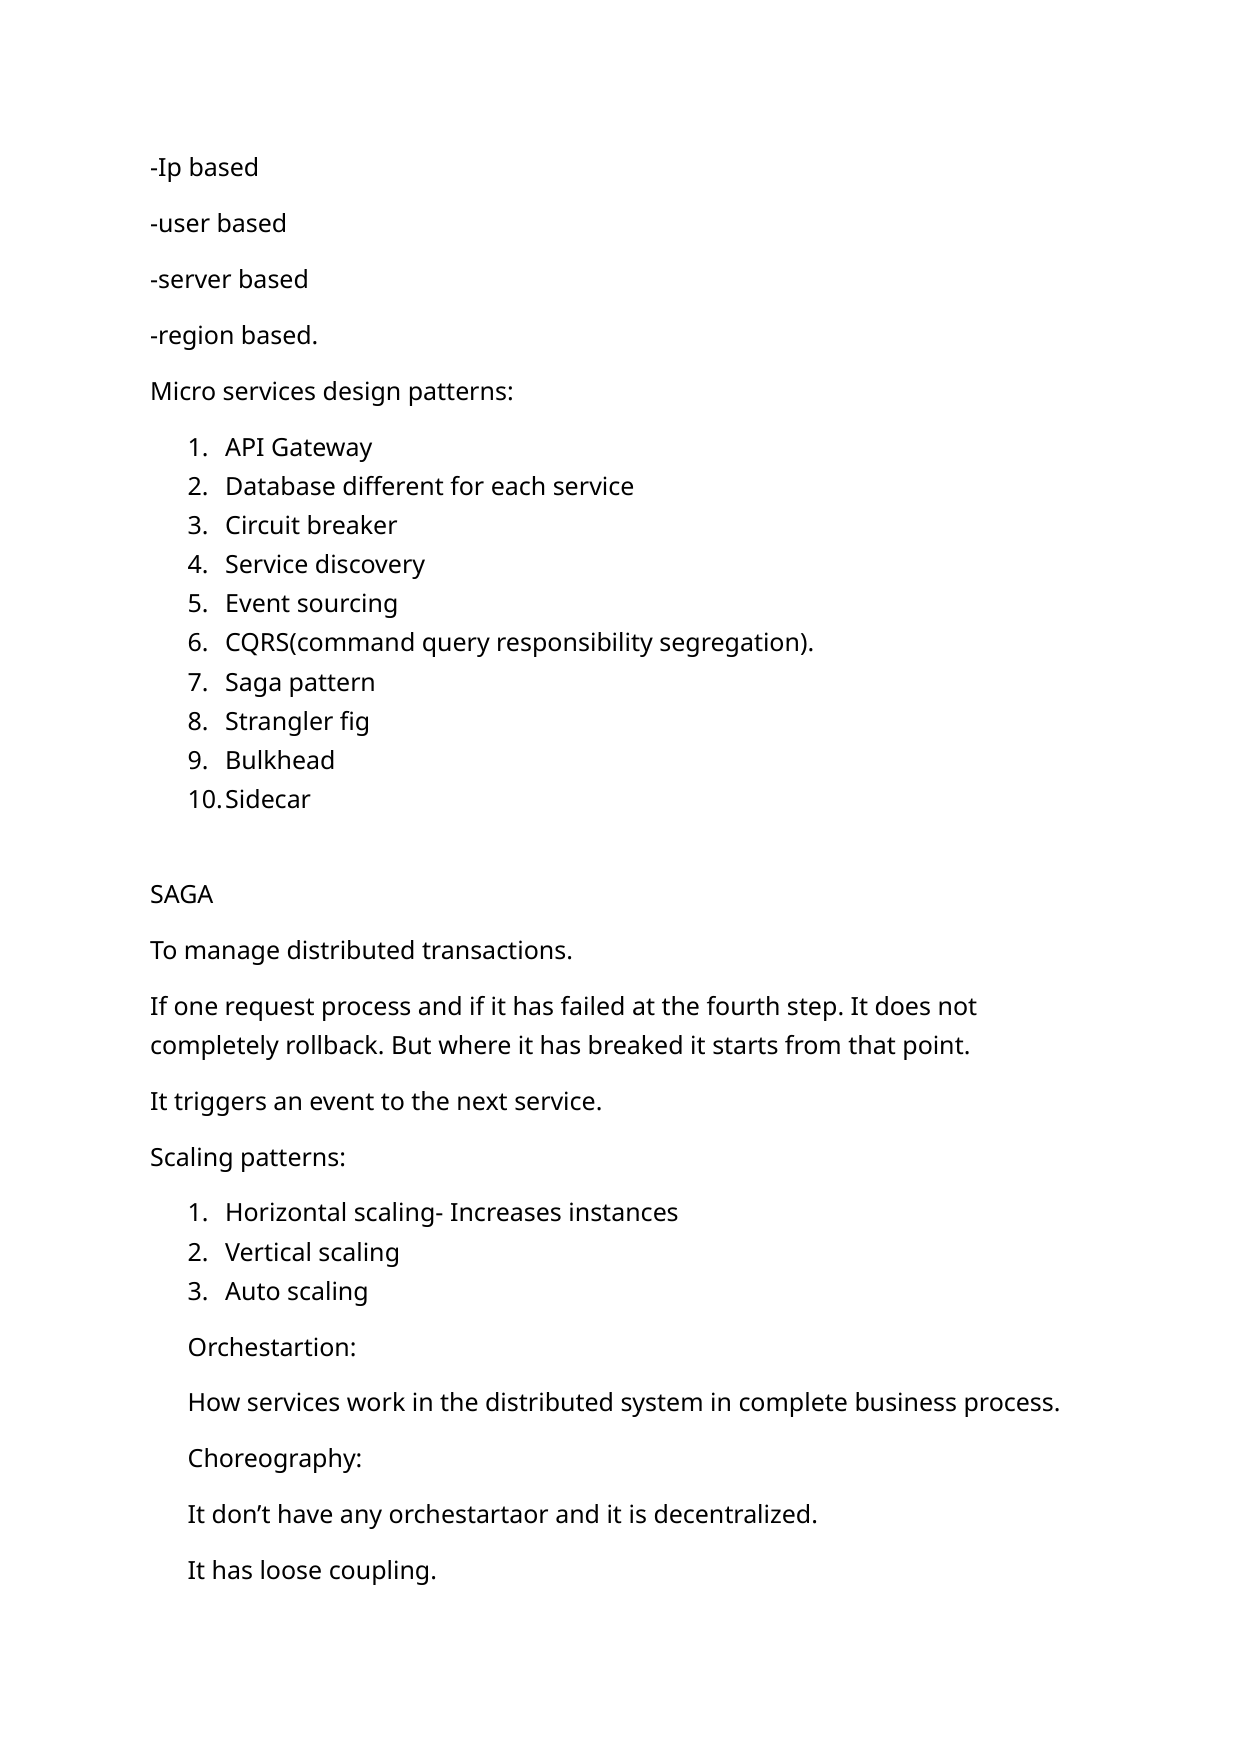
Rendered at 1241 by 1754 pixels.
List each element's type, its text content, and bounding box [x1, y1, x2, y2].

list Circuit breaker [187, 507, 1090, 542]
text Micro services design patterns: [150, 373, 1090, 407]
text It triggers an event to the next service. [150, 1083, 1090, 1117]
text If one request process and if it has failed at the fourth step. It does not completely rollback. But where it has breaked it starts from that point. [150, 988, 1090, 1062]
text It has loose coupling. [187, 1552, 1090, 1587]
text To manage distributed transactions. [150, 932, 1090, 967]
list Strangler fig [187, 703, 1090, 737]
text -Ip based [150, 150, 1090, 184]
list Auto scaling [187, 1273, 1090, 1307]
text It don’t have any orchestartaor and it is decentralized. [187, 1497, 1090, 1531]
text Scaling patterns: [150, 1139, 1090, 1173]
list Sidecar [187, 782, 1090, 816]
list CQRS(command query responsibility segregation). [187, 625, 1090, 659]
list Database different for each service [187, 468, 1090, 502]
text -server based [150, 262, 1090, 296]
text Choreography: [187, 1441, 1090, 1475]
list Horizontal scaling- Increases instances [187, 1195, 1090, 1229]
list Bulkhead [187, 742, 1090, 777]
text -region based. [150, 317, 1090, 352]
text Orchestartion: [187, 1329, 1090, 1363]
list Service discovery [187, 547, 1090, 581]
text How services work in the distributed system in complete business process. [187, 1385, 1090, 1419]
list API Gateway [187, 429, 1090, 463]
text SAGA [150, 877, 1090, 911]
list Saga pattern [187, 664, 1090, 698]
text -user based [150, 206, 1090, 240]
list Vertical scaling [187, 1234, 1090, 1268]
list Event sourcing [187, 586, 1090, 620]
